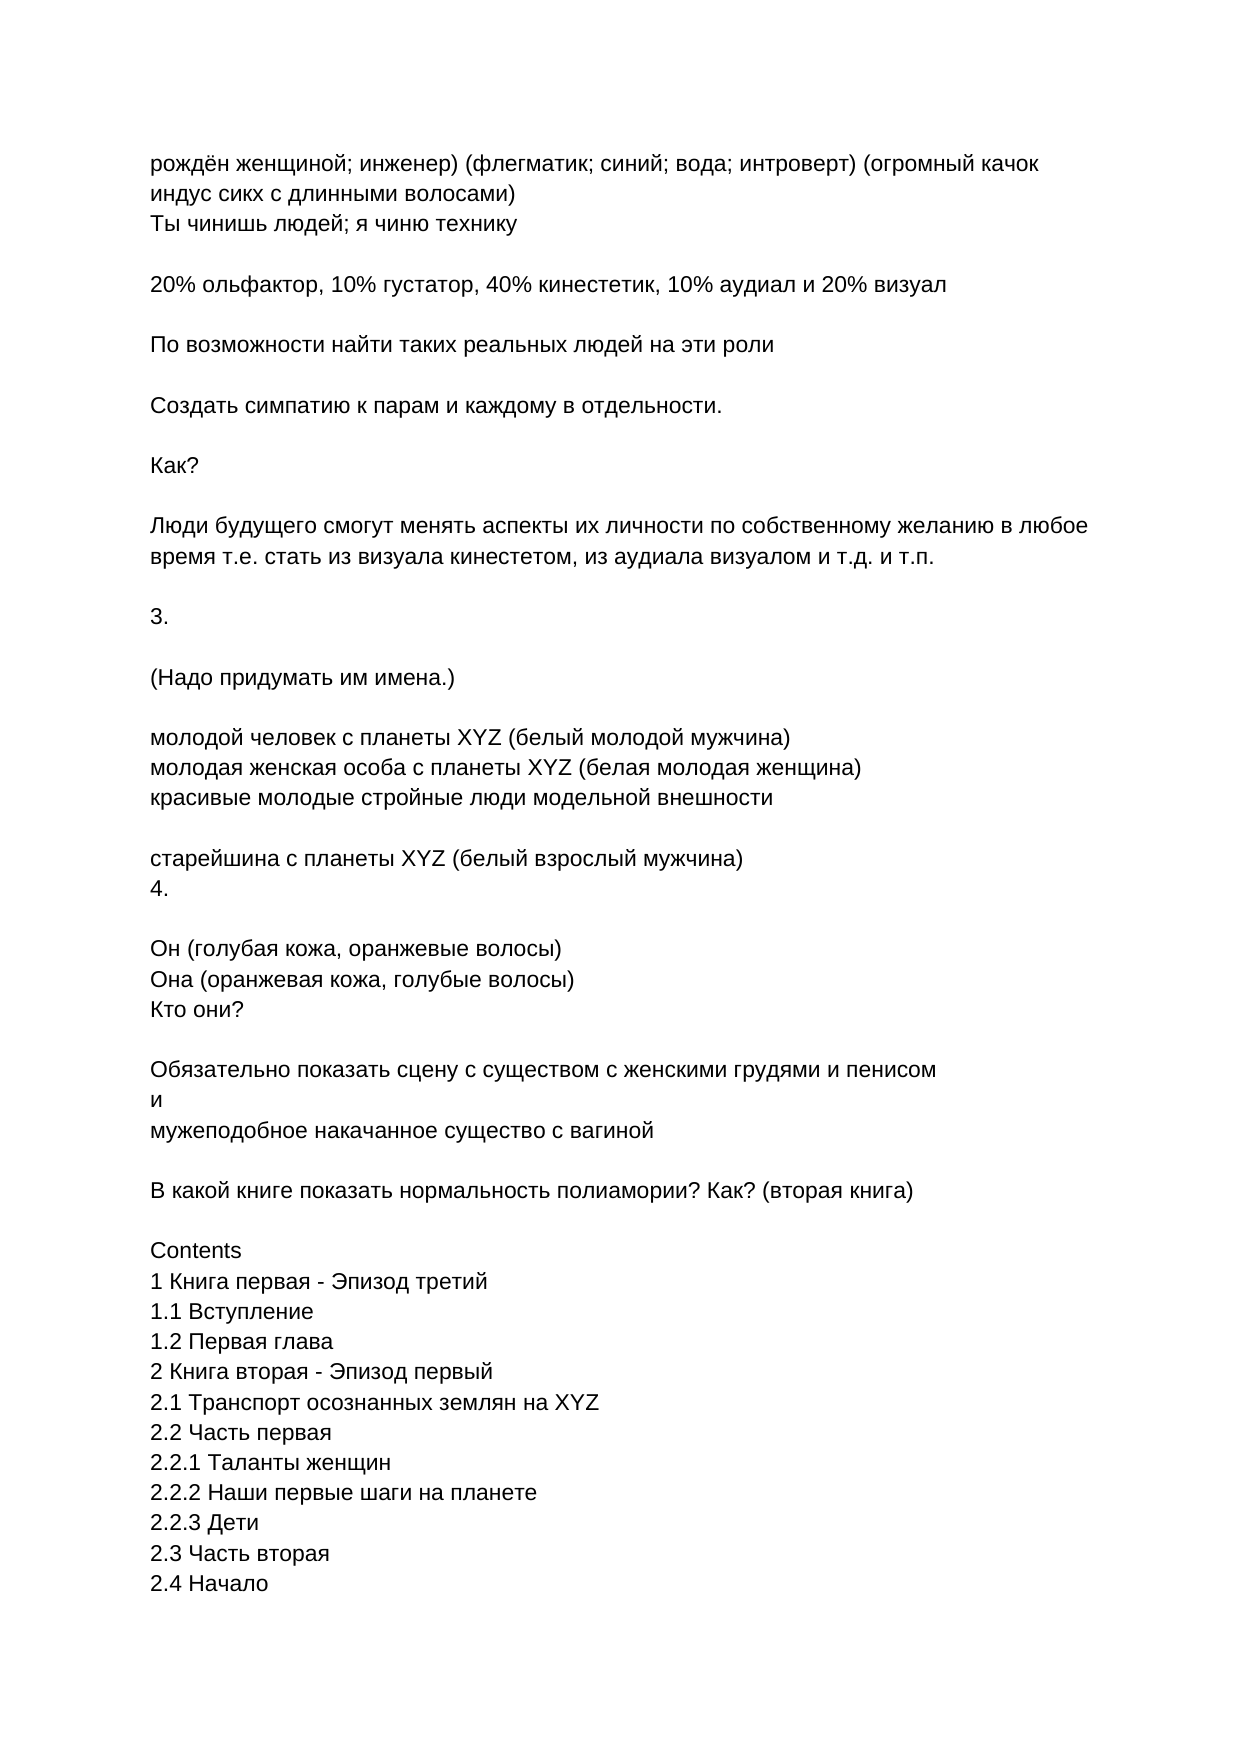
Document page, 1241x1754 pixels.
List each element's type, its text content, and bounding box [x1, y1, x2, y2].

text Она (оранжевая кожа, голубые волосы) [150, 966, 1090, 992]
text Кто они? [150, 996, 1090, 1022]
text 1.1 Вступление [150, 1298, 1090, 1324]
text 2.2.3 Дети [150, 1509, 1090, 1536]
text мужеподобное накачанное существо с вагиной [150, 1117, 1090, 1143]
text Cоздать симпатию к парам и каждому в отдельности. [150, 392, 1090, 418]
text Люди будущего смогут менять аспекты их личности по собственному желанию в любое время т.е. стать из визуала кинестетом, из аудиала визуалом и т.д. и т.п. [150, 512, 1090, 569]
text Contents [150, 1237, 1090, 1264]
text (Надо придумать им имена.) [150, 663, 1090, 690]
text 2.2.2 Наши первые шаги на планете [150, 1479, 1090, 1506]
text В какой книге показать нормальность полиамории? Как? (вторая книга) [150, 1177, 1090, 1203]
text 2.1 Транспорт осознанных землян на XYZ [150, 1388, 1090, 1415]
text 1.2 Первая глава [150, 1328, 1090, 1354]
text Как? [150, 452, 1090, 478]
text 4. [150, 875, 1090, 901]
text 1 Книга первая - Эпизод третий [150, 1268, 1090, 1294]
text рождён женщиной; инженер) (флегматик; синий; вода; интроверт) (огромный качок индус сикх с длинными волосами) [150, 150, 1090, 207]
text 2.3 Часть вторая [150, 1539, 1090, 1566]
text 2 Книга вторая - Эпизод первый [150, 1358, 1090, 1385]
text 3. [150, 603, 1090, 629]
text Ты чинишь людей; я чиню технику [150, 210, 1090, 237]
text молодой человек с планеты XYZ (белый молодой мужчина) [150, 724, 1090, 750]
text По возможности найти таких реальных людей на эти роли [150, 331, 1090, 358]
text 2.2.1 Таланты женщин [150, 1449, 1090, 1475]
text молодая женская особа с планеты XYZ (белая молодая женщина) [150, 754, 1090, 781]
text Обязательно показать сцену с существом с женскими грудями и пенисом [150, 1056, 1090, 1083]
text красивые молодые стройные люди модельной внешности [150, 784, 1090, 811]
text и [150, 1086, 1090, 1113]
text Он (голубая кожа, оранжевые волосы) [150, 935, 1090, 962]
text 2.4 Начало [150, 1570, 1090, 1596]
text 20% ольфактор, 10% густатор, 40% кинестетик, 10% аудиал и 20% визуал [150, 271, 1090, 297]
text старейшина с планеты XYZ (белый взрослый мужчина) [150, 845, 1090, 871]
text 2.2 Часть первая [150, 1419, 1090, 1445]
